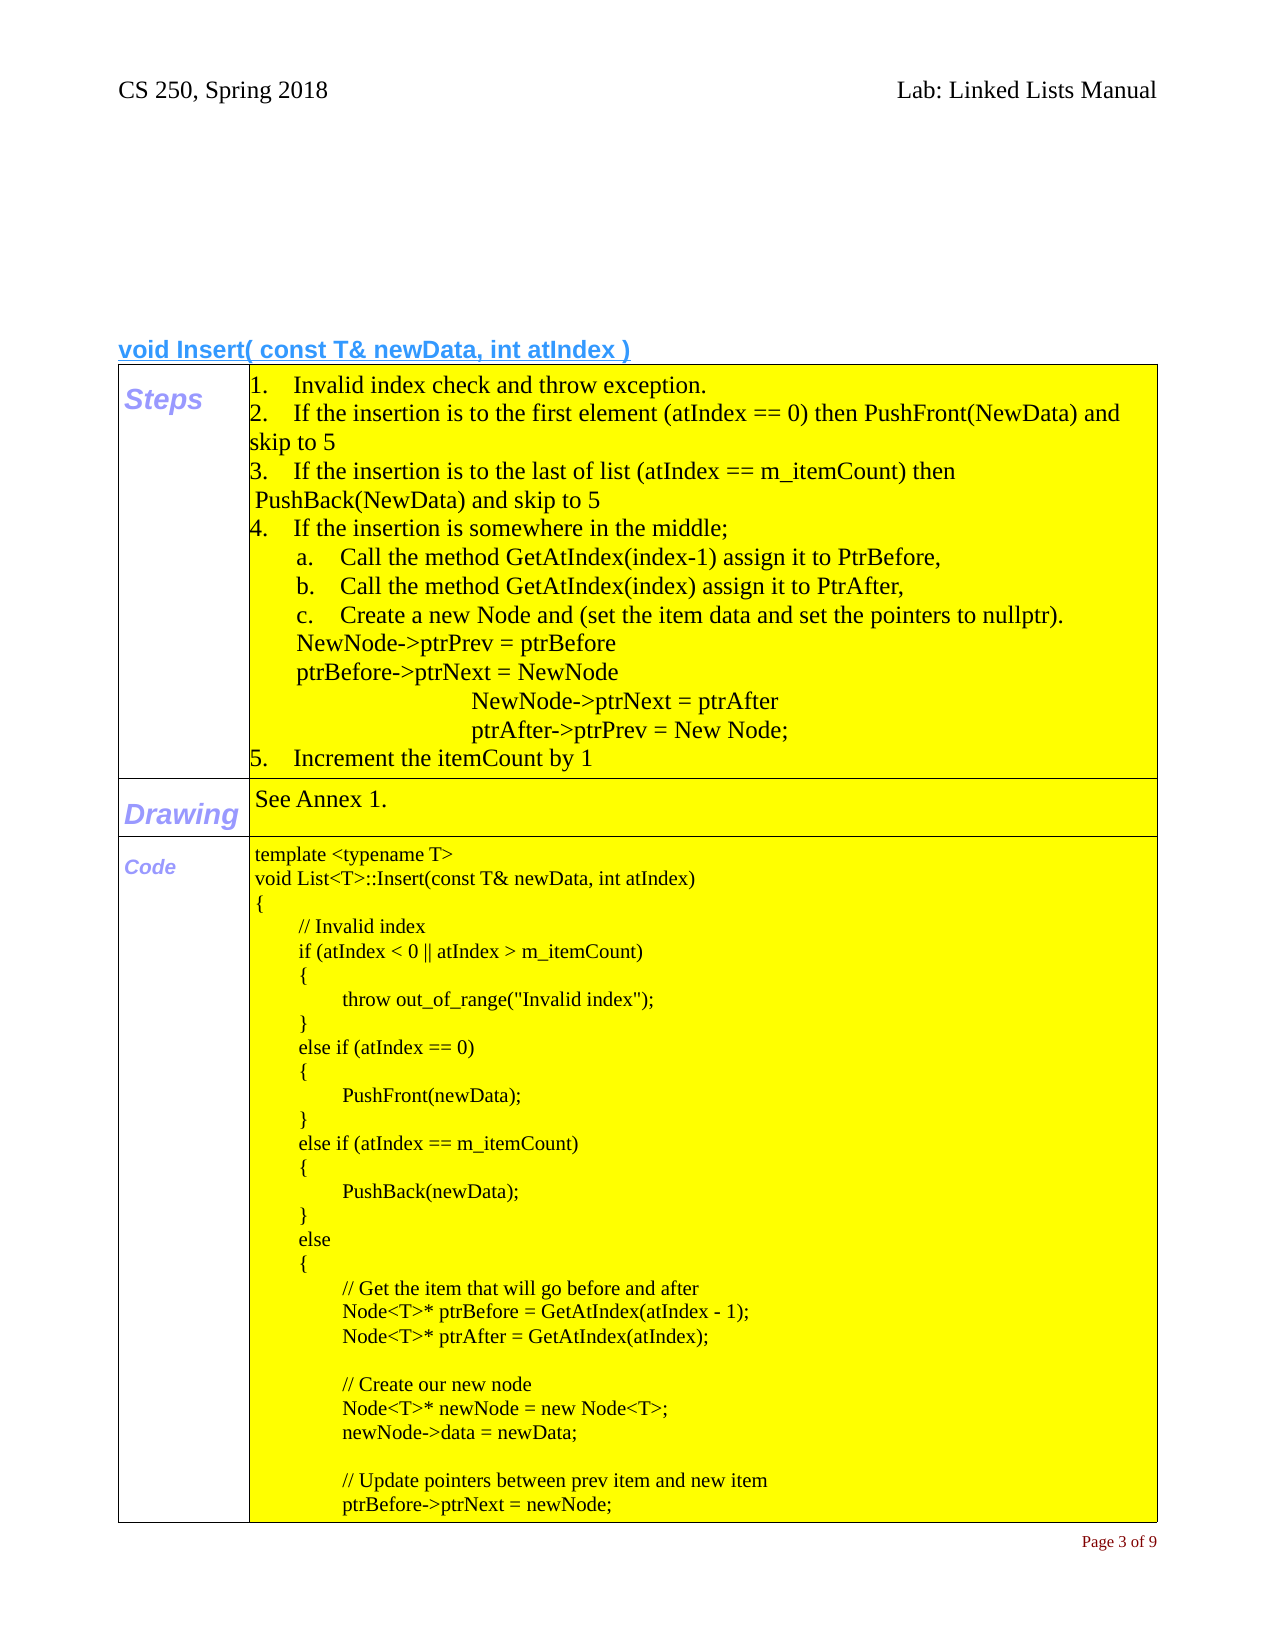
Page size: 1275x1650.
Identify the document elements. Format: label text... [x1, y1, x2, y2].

table_cell Drawing [119, 779, 249, 836]
table_cell Code [119, 837, 249, 1522]
table_cell template <typename T> void List<T>::Insert(const T& newData, int atIndex) { // Invalid index if (atIndex < 0 || atIndex > m_itemCount) { throw out_of_range("Invalid index"); } else if (atIndex == 0) { PushFront(newData); } else if (atIndex == m_itemCount) { PushBack(newData); } else { // Get the item that will go before and after Node<T>* ptrBefore = GetAtIndex(atIndex - 1); Node<T>* ptrAfter = GetAtIndex(atIndex); // Create our new node Node<T>* newNode = new Node<T>; newNode->data = newData; // Update pointers between prev item and new item ptrBefore->ptrNext = newNode; [250, 837, 1157, 1522]
subtitle void Insert( const T& newData, int atIndex ) [118, 335, 1157, 363]
table_header Steps [119, 365, 249, 778]
table_header Invalid index check and throw exception. If the insertion is to the first element (atIndex == 0) then PushFront(NewData) and skip to 5 If the insertion is to the last of list (atIndex == m_itemCount) then PushBack(NewData) and skip to 5 If the insertion is somewhere in the middle; Call the method GetAtIndex(index-1) assign it to PtrBefore, Call the method GetAtIndex(index) assign it to PtrAfter, Create a new Node and (set the item data and set the pointers to nullptr). NewNode->ptrPrev = ptrBefore ptrBefore->ptrNext = NewNode NewNode->ptrNext = ptrAfter ptrAfter->ptrPrev = New Node; Increment the itemCount by 1 [250, 365, 1157, 778]
table_cell See Annex 1. [250, 779, 1157, 836]
